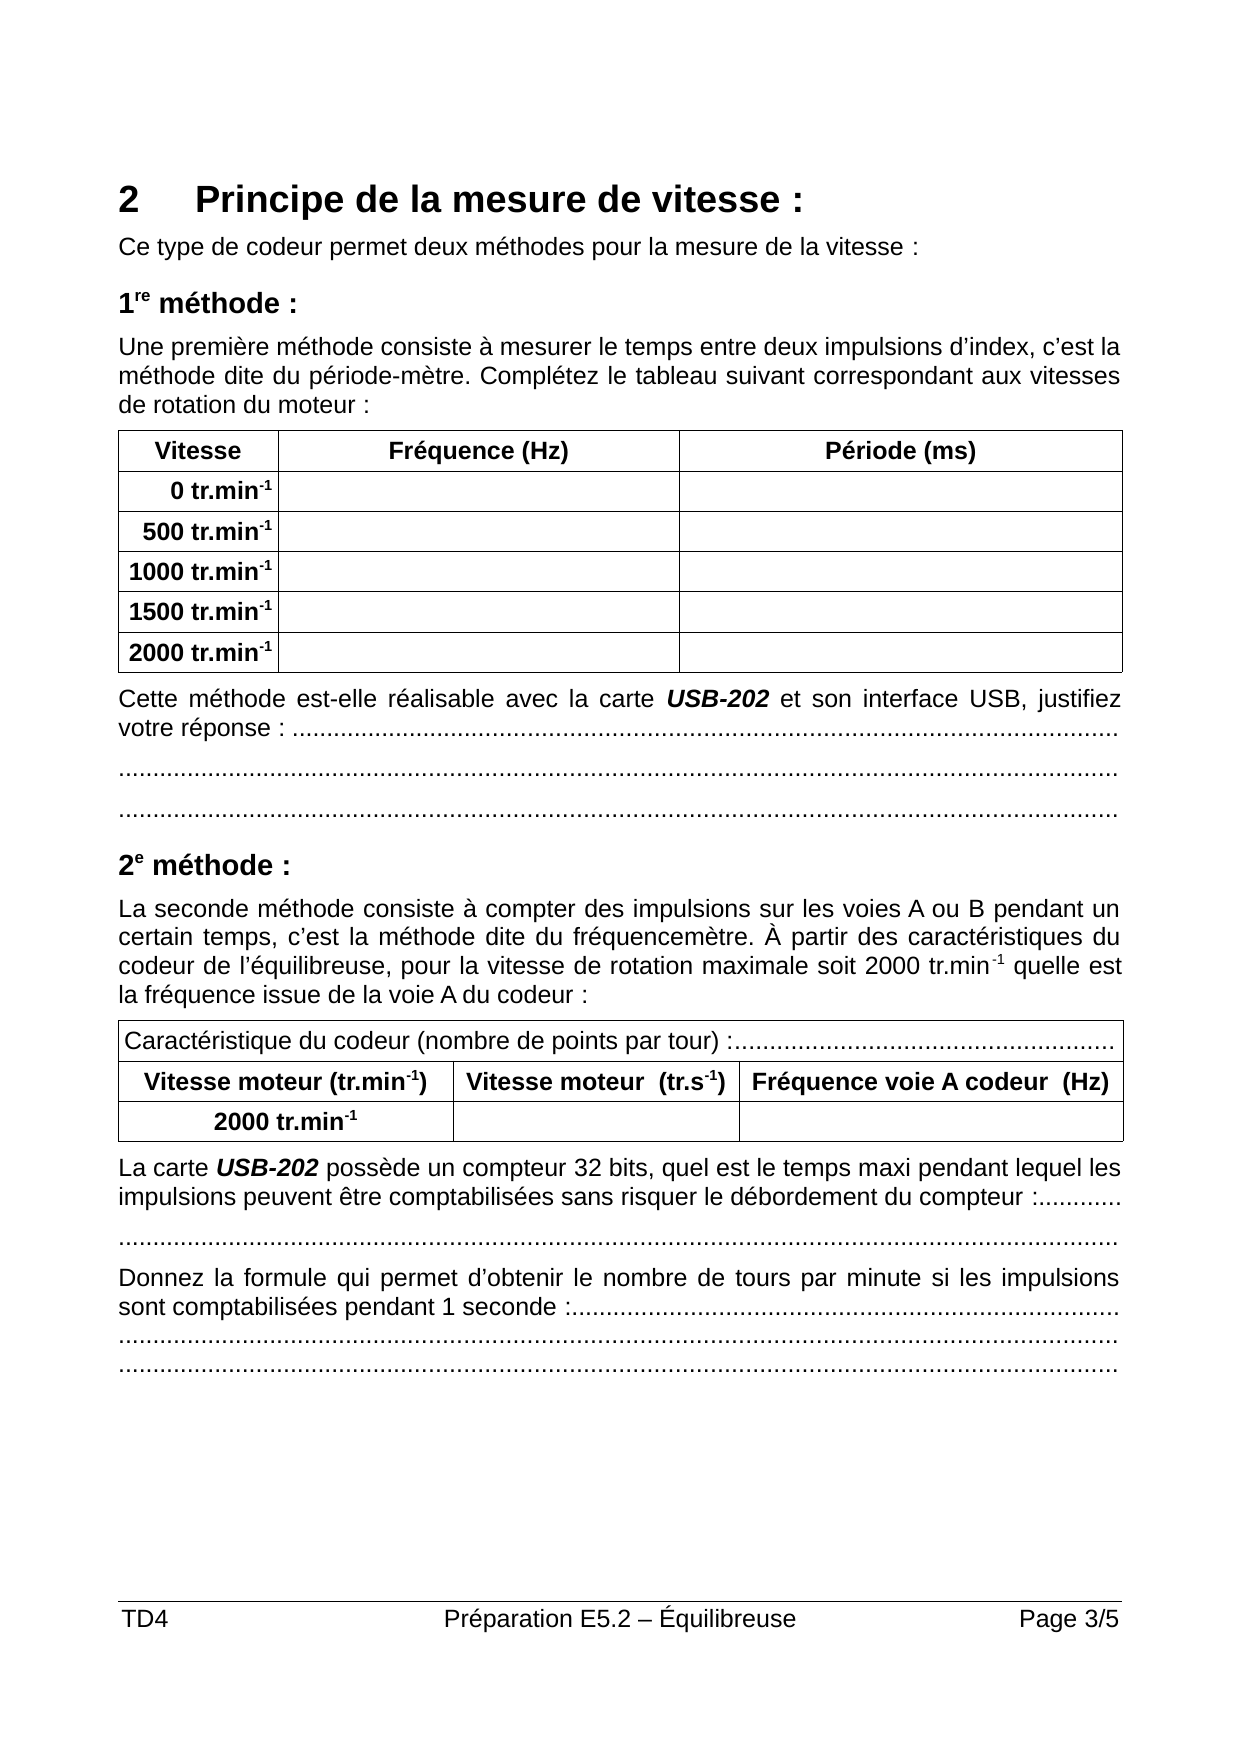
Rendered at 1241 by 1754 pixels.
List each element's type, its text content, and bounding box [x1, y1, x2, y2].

text Cette méthode est-elle réalisable avec la carte USB-202 et son interface USB, justifiez votre réponse : [118, 684, 1122, 741]
text La carte USB-202 possède un compteur 32 bits, quel est le temps maxi pendant lequel les impulsions peuvent être comptabilisées sans risquer le débordement du compteur : [118, 1153, 1122, 1211]
table_cell Vitesse moteur (tr.s-1) [454, 1062, 739, 1101]
table_cell [279, 472, 679, 511]
table_cell [680, 512, 1122, 551]
table_cell 0 tr.min-1 [119, 472, 278, 511]
text Ce type de codeur permet deux méthodes pour la mesure de la vitesse : [118, 232, 1122, 261]
table_cell 1000 tr.min-1 [119, 552, 278, 591]
table_cell 500 tr.min-1 [119, 512, 278, 551]
subtitle Principe de la mesure de vitesse : [118, 176, 1122, 220]
table_cell [740, 1102, 1123, 1141]
table_cell [680, 592, 1122, 632]
table_cell [680, 552, 1122, 591]
table_cell [680, 472, 1122, 511]
table_cell [279, 552, 679, 591]
table_header Caractéristique du codeur (nombre de points par tour) : [119, 1021, 1123, 1061]
text La seconde méthode consiste à compter des impulsions sur les voies A ou B pendant un certain temps, c’est la méthode dite du fréquencemètre. À partir des caractéristiques du codeur de l’équilibreuse, pour la vitesse de rotation maximale soit 2000 tr.min-1 quelle est la fréquence issue de la voie A du codeur : [118, 893, 1122, 1008]
table_header Vitesse [119, 431, 278, 471]
table_header Période (ms) [680, 431, 1122, 471]
table_cell [279, 512, 679, 551]
subtitle 1re méthode : [118, 286, 1122, 320]
table_cell 2000 tr.min-1 [119, 633, 278, 672]
table_cell [680, 633, 1122, 672]
table_cell [454, 1102, 739, 1141]
table_cell [279, 592, 679, 632]
text Une première méthode consiste à mesurer le temps entre deux impulsions d’index, c’est la méthode dite du période-mètre. Complétez le tableau suivant correspondant aux vitesses de rotation du moteur : [118, 332, 1122, 418]
table_cell [279, 633, 679, 672]
table_cell 1500 tr.min-1 [119, 592, 278, 632]
table_cell 2000 tr.min-1 [119, 1102, 453, 1141]
table_header Fréquence (Hz) [279, 431, 679, 471]
table_cell Vitesse moteur (tr.min-1) [119, 1062, 453, 1101]
subtitle 2e méthode : [118, 847, 1122, 881]
table_cell Fréquence voie A codeur (Hz) [740, 1062, 1123, 1101]
text Donnez la formule qui permet d’obtenir le nombre de tours par minute si les impulsions sont comptabilisées pendant 1 seconde : [118, 1263, 1122, 1378]
